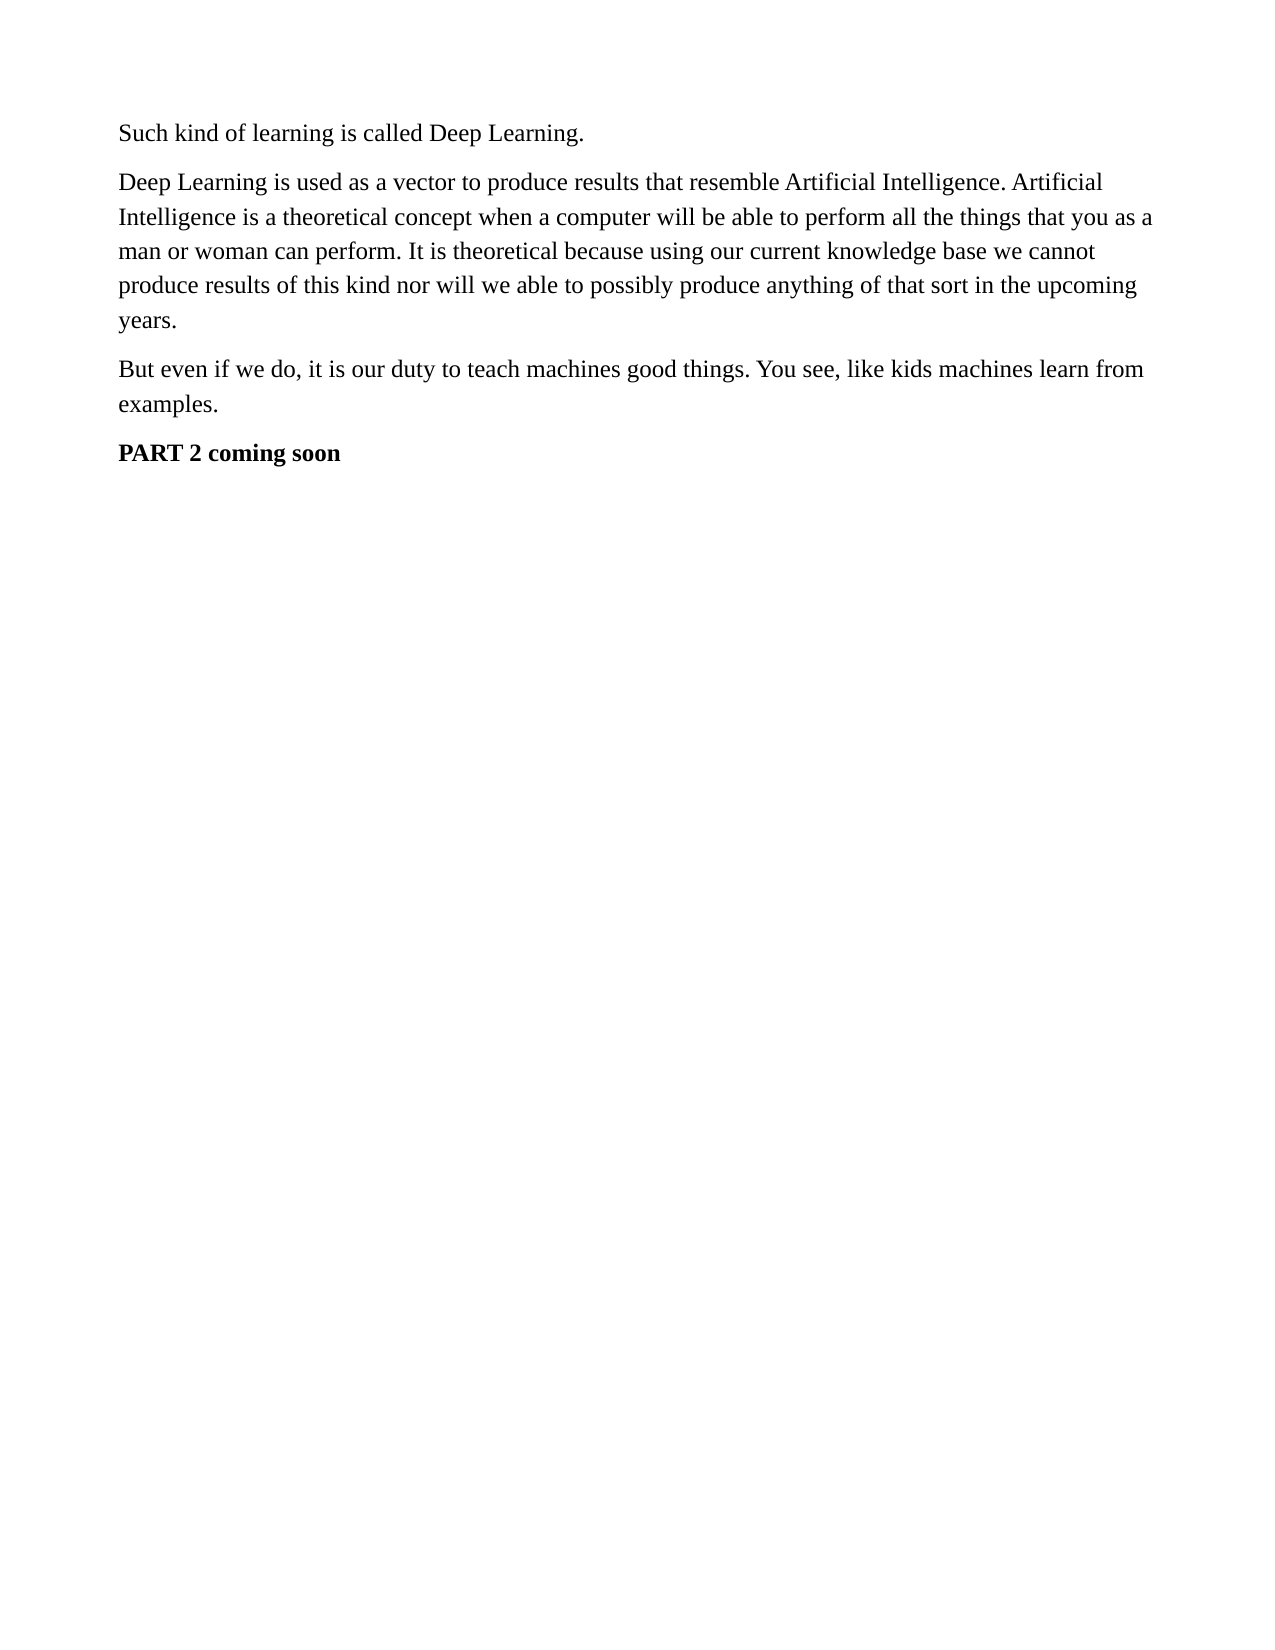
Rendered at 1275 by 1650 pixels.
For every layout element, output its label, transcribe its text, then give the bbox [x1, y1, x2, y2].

text But even if we do, it is our duty to teach machines good things. You see, like kids machines learn from examples. [118, 354, 1157, 417]
text Such kind of learning is called Deep Learning. [118, 118, 1157, 147]
text PART 2 coming soon [118, 438, 1157, 466]
text Deep Learning is used as a vector to produce results that resemble Artificial Intelligence. Artificial Intelligence is a theoretical concept when a computer will be able to perform all the things that you as a man or woman can perform. It is theoretical because using our current knowledge base we cannot produce results of this kind nor will we able to possibly produce anything of that sort in the upcoming years. [118, 167, 1157, 334]
